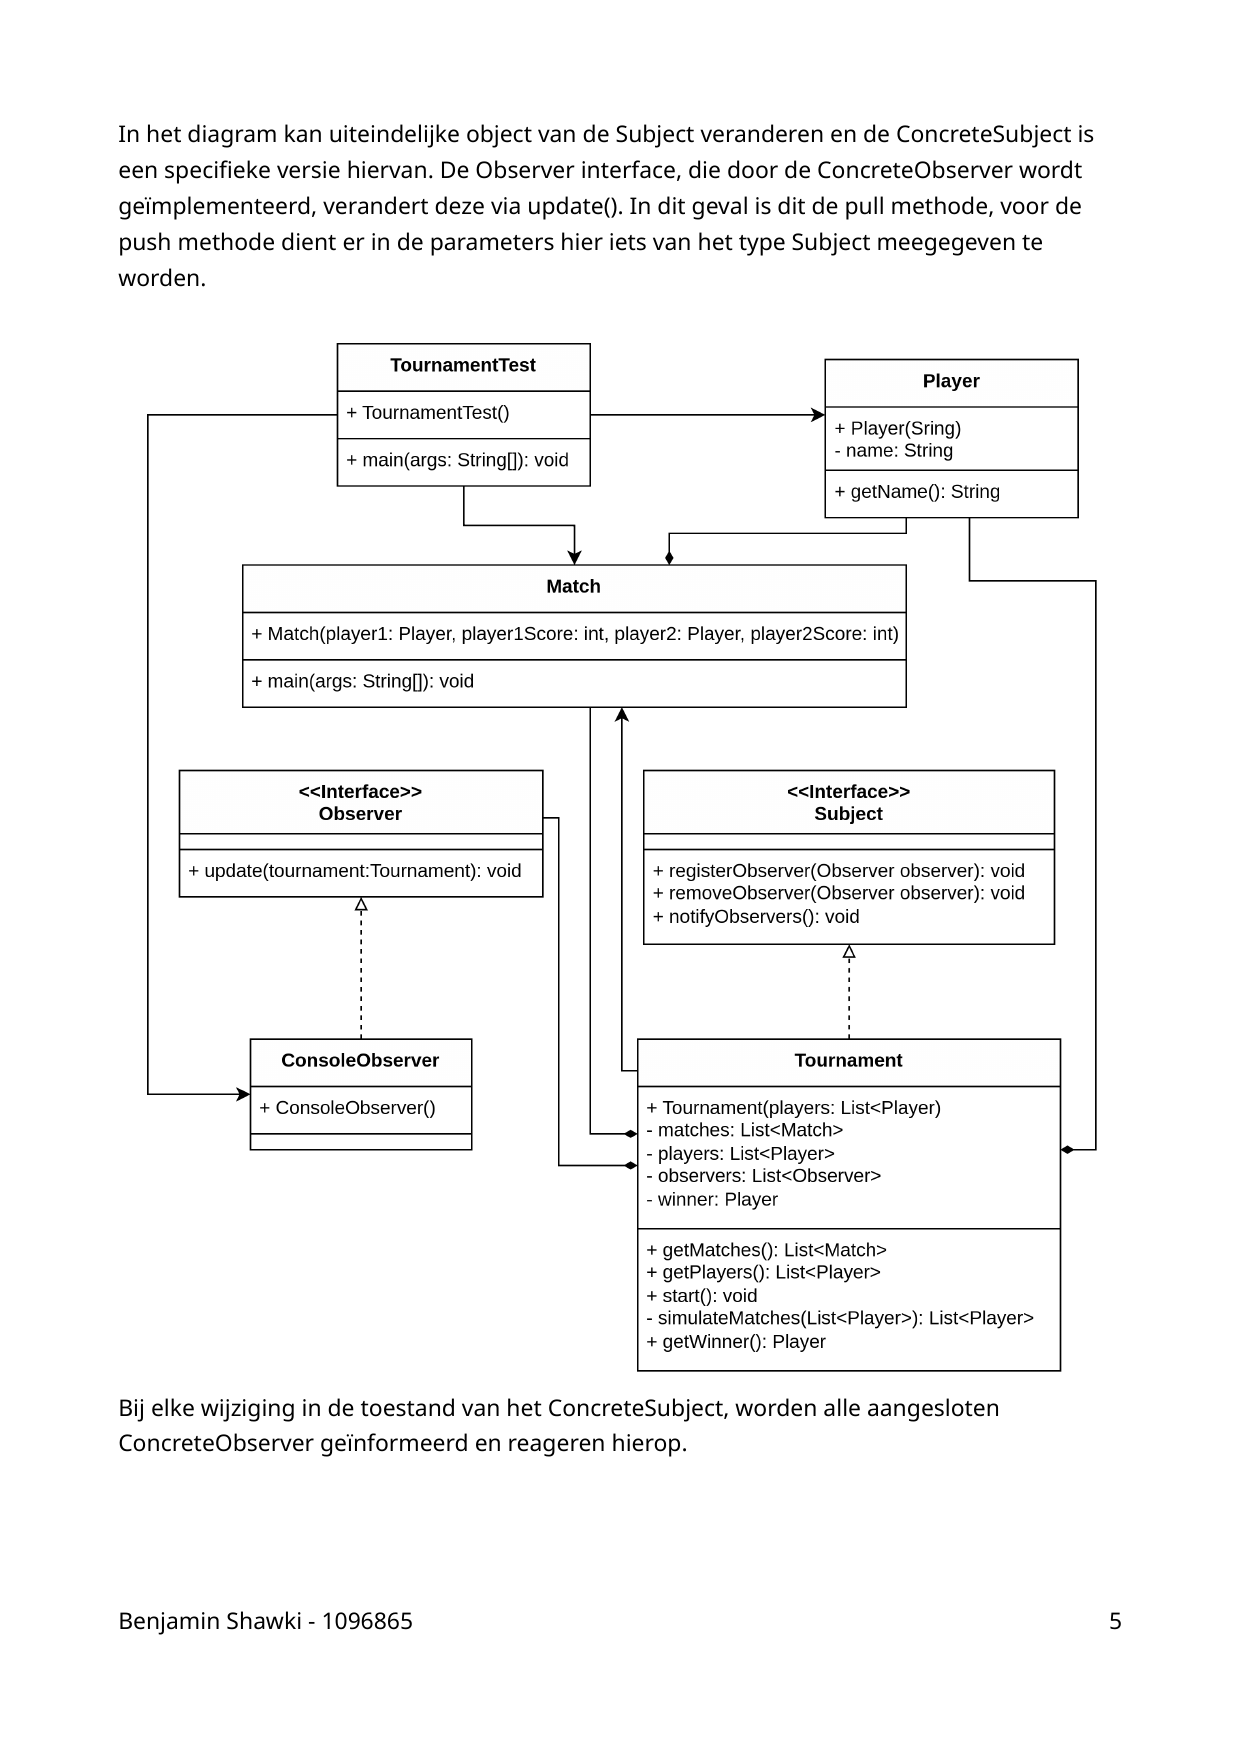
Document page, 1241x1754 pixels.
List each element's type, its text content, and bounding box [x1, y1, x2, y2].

picture [120, 327, 1125, 1392]
text In het diagram kan uiteindelijke object van de Subject veranderen en de ConcreteSubject is een specifieke versie hiervan. De Observer interface, die door de ConcreteObserver wordt geïmplementeerd, verandert deze via update(). In dit geval is dit de pull methode, voor de push methode dient er in de parameters hier iets van het type Subject meegegeven te worden. Bij elke wijziging in de toestand van het ConcreteSubject, worden alle aangesloten ConcreteObserver geïnformeerd en reageren hierop. [118, 118, 1122, 1531]
